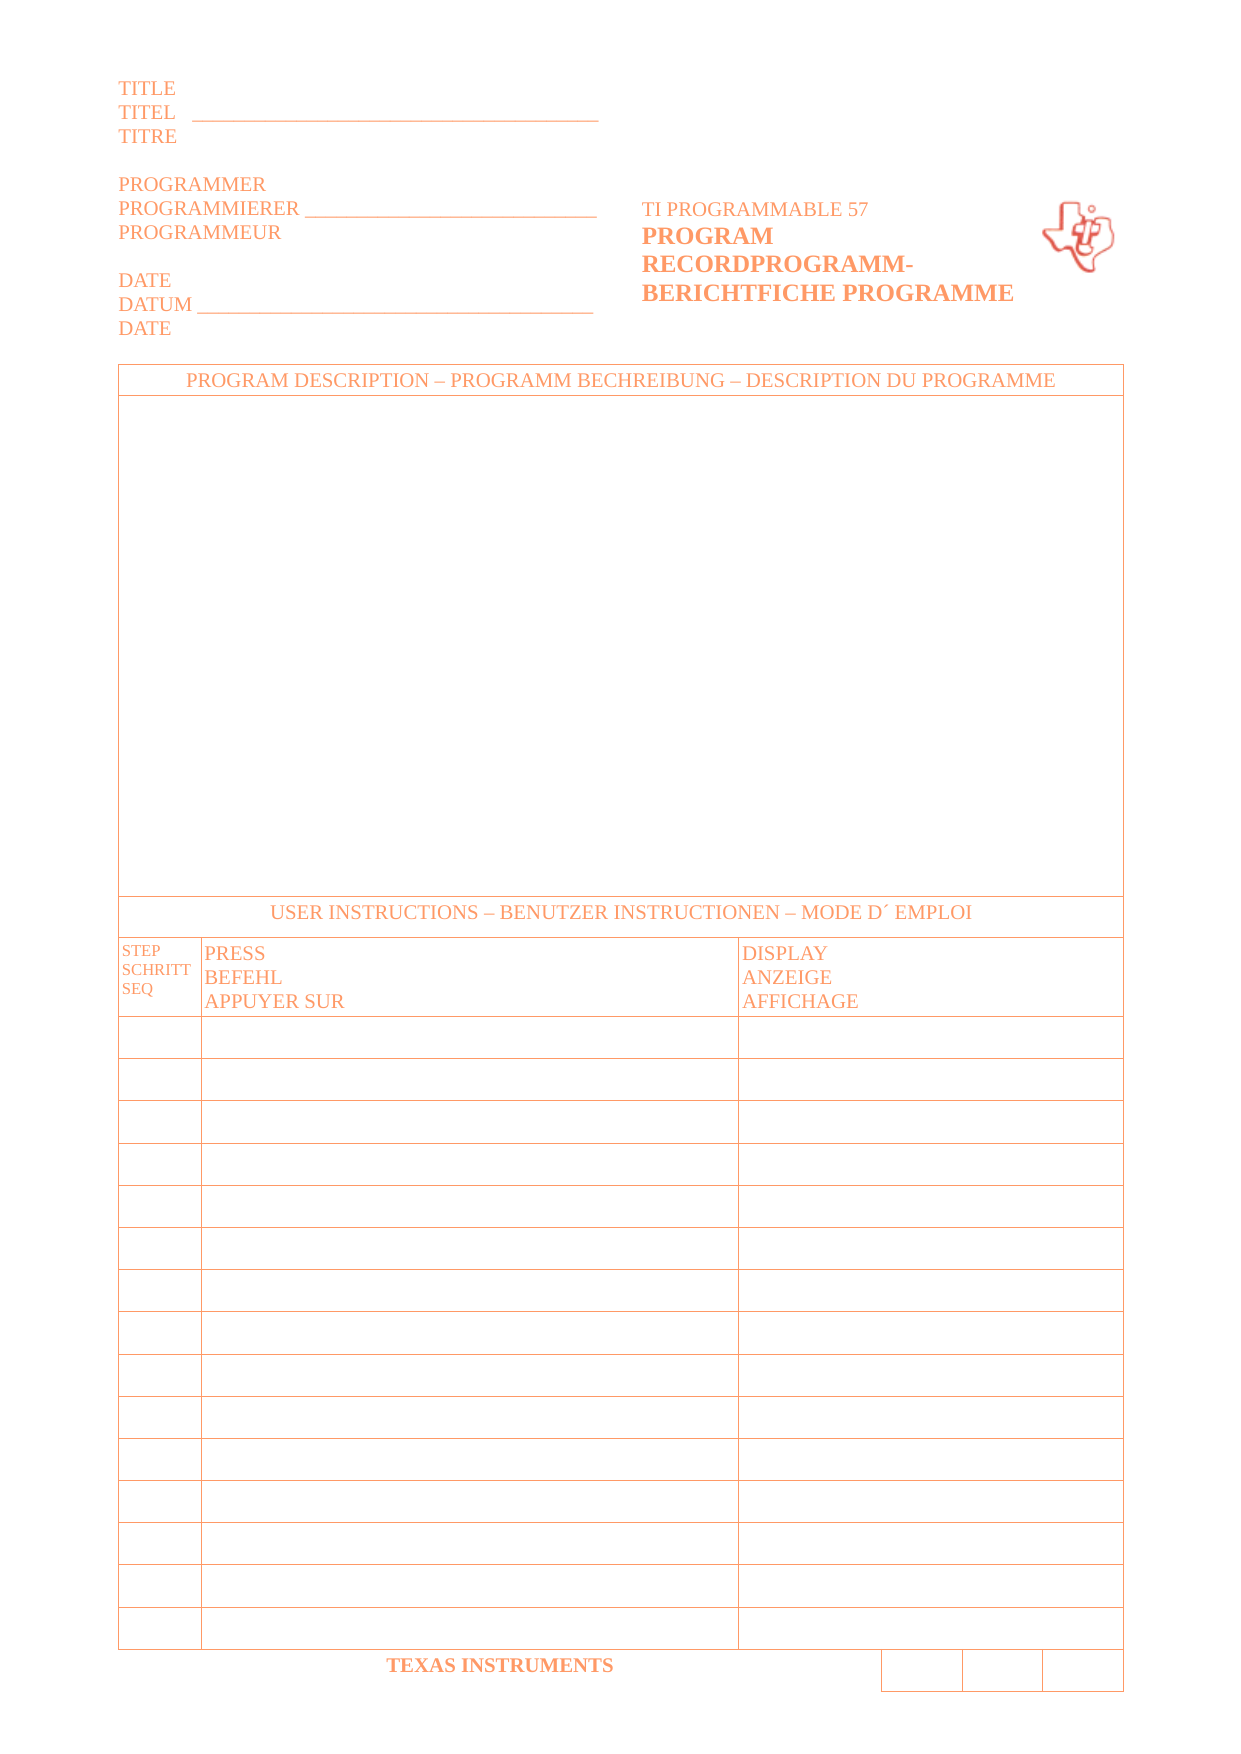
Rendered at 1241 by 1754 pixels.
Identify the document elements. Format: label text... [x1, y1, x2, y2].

table_cell [739, 1608, 1123, 1649]
text PROGRAMMEUR [118, 220, 642, 244]
table_cell [119, 1228, 201, 1269]
table_cell [119, 1144, 201, 1185]
table_cell [202, 1355, 738, 1396]
table_cell [119, 1439, 201, 1480]
table_cell [739, 1186, 1123, 1227]
table_cell [119, 1397, 201, 1438]
picture [1041, 198, 1119, 282]
table_cell PRESS BEFEHL APPUYER SUR [202, 938, 738, 1016]
table_cell [119, 1017, 201, 1058]
table_cell [119, 1608, 201, 1649]
table_cell [739, 1101, 1123, 1142]
text TI PROGRAMMABLE 57 PROGRAM RECORDPROGRAMM-BERICHTFICHE PROGRAMME [642, 197, 1016, 307]
table_cell [119, 1101, 201, 1142]
text TITEL _______________________________________ [118, 100, 1122, 124]
table_cell [739, 1397, 1123, 1438]
text [1016, 268, 1122, 292]
text PROGRAMMER [118, 172, 1122, 196]
table_cell [739, 1565, 1123, 1607]
table_cell [202, 1481, 738, 1522]
table_cell [202, 1270, 738, 1311]
table_cell TEXAS INSTRUMENTS [119, 1650, 881, 1691]
table_cell [119, 1270, 201, 1311]
table_cell [119, 1059, 201, 1100]
table_cell [739, 1355, 1123, 1396]
table_cell [739, 1144, 1123, 1185]
table_cell [739, 1439, 1123, 1480]
text DATUM ______________________________________ [118, 292, 1122, 316]
table_cell [739, 1059, 1123, 1100]
table_cell [739, 1523, 1123, 1564]
table_cell [202, 1186, 738, 1227]
table_cell [119, 1565, 201, 1607]
table_cell [202, 1397, 738, 1438]
table_cell [202, 1608, 738, 1649]
table_cell [119, 1312, 201, 1353]
text [1016, 220, 1041, 244]
table_cell USER INSTRUCTIONS – BENUTZER INSTRUCTIONEN – MODE D´ EMPLOI [119, 897, 1123, 937]
text TITLE [118, 76, 1122, 100]
table_cell [202, 1059, 738, 1100]
table_cell [882, 1650, 962, 1691]
table_cell [119, 1481, 201, 1522]
table_cell [202, 1144, 738, 1185]
table_cell [202, 1523, 738, 1564]
table_cell [119, 1523, 201, 1564]
table_cell [202, 1017, 738, 1058]
table_cell [202, 1228, 738, 1269]
table_cell [739, 1017, 1123, 1058]
table_cell [119, 396, 1123, 896]
table_cell [739, 1228, 1123, 1269]
table_header PROGRAM DESCRIPTION – PROGRAMM BECHREIBUNG – DESCRIPTION DU PROGRAMME [119, 365, 1123, 395]
text DATE [118, 268, 642, 292]
table_cell [202, 1312, 738, 1353]
table_cell [1043, 1650, 1123, 1691]
table_cell [739, 1270, 1123, 1311]
table_cell [202, 1101, 738, 1142]
text PROGRAMMIERER ____________________________ [118, 196, 1122, 220]
text TITRE [118, 124, 1122, 148]
table_cell [739, 1312, 1123, 1353]
table_cell STEP SCHRITT SEQ [119, 938, 201, 1016]
table_cell [119, 1355, 201, 1396]
table_cell [963, 1650, 1042, 1691]
table_cell DISPLAY ANZEIGE AFFICHAGE [739, 938, 1123, 1016]
table_cell [202, 1439, 738, 1480]
table_cell [202, 1565, 738, 1607]
table_cell [739, 1481, 1123, 1522]
table_cell [119, 1186, 201, 1227]
text DATE [118, 316, 1122, 340]
